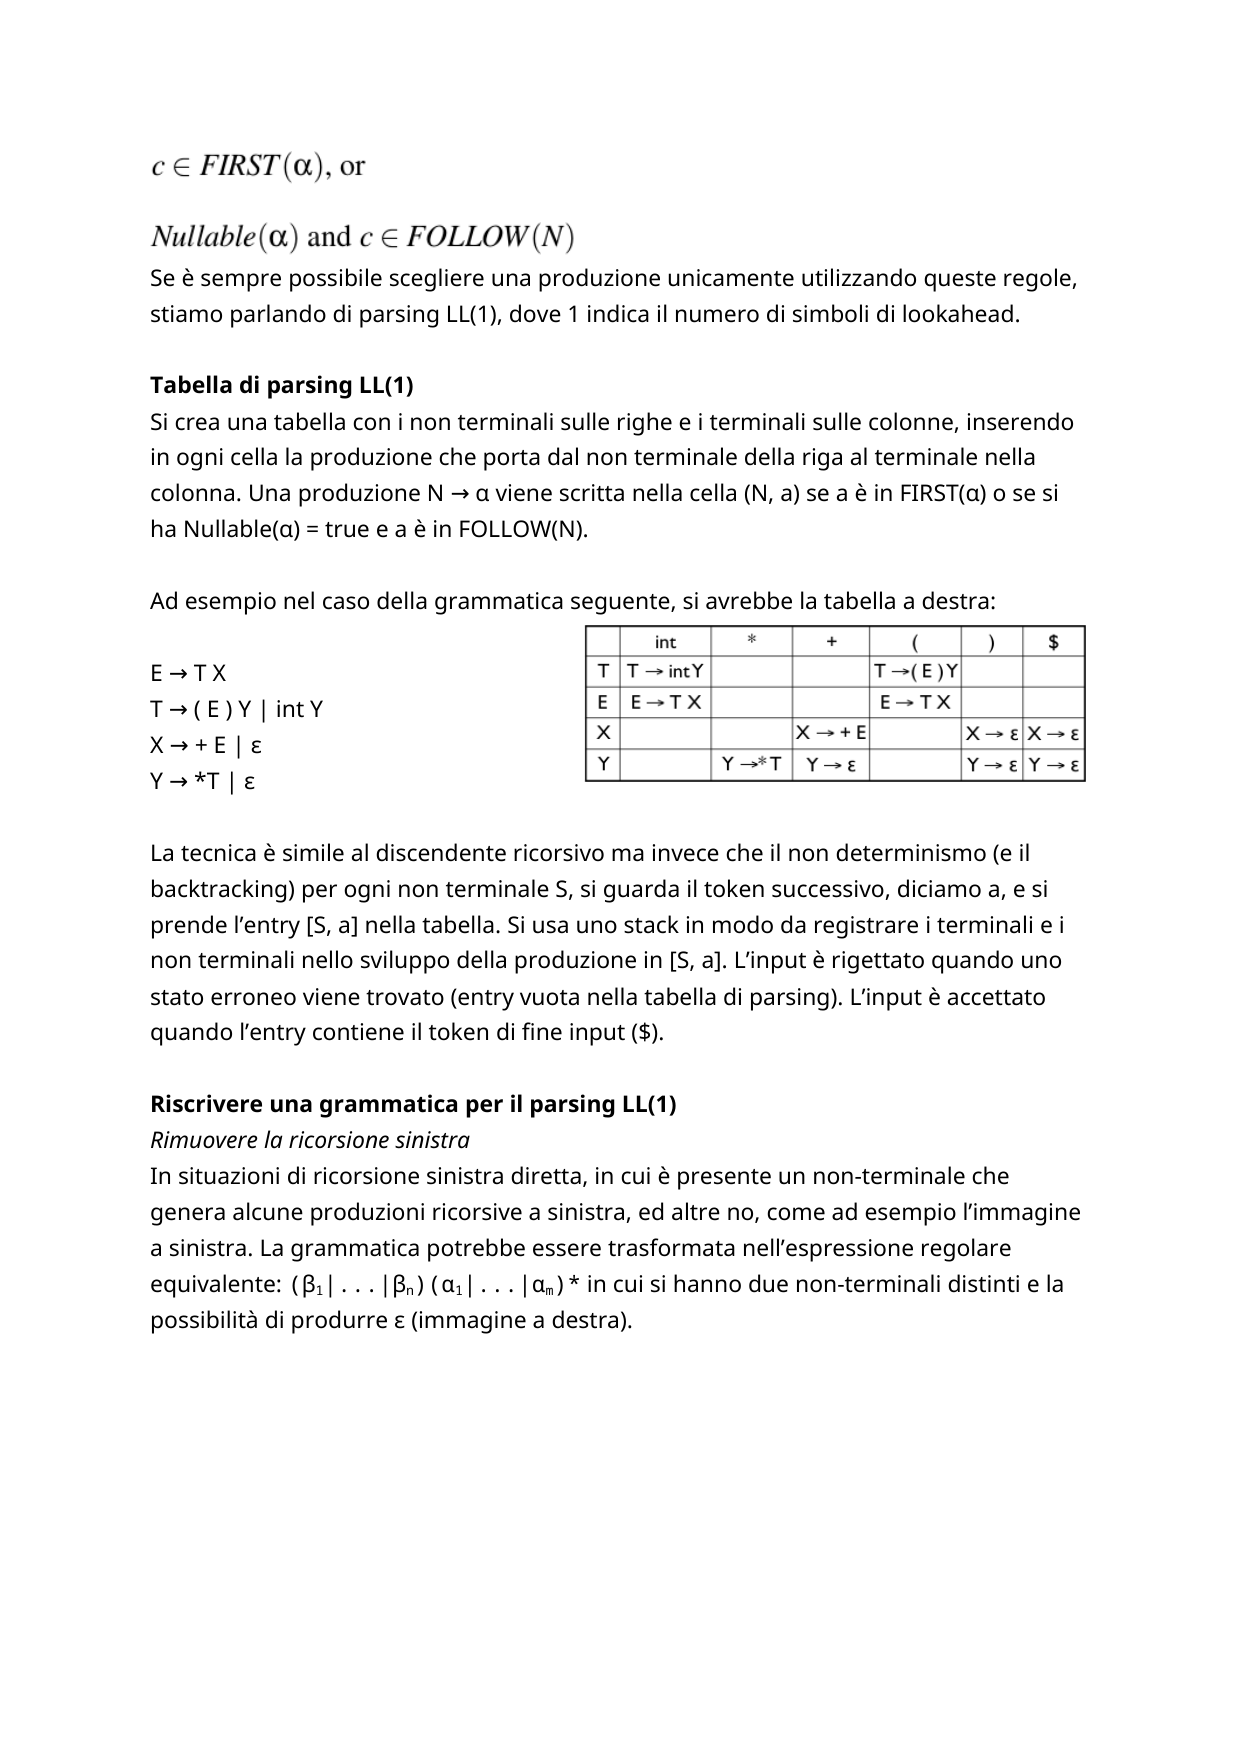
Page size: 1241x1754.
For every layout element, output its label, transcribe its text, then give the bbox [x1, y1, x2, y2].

text X → + E | ε [150, 729, 581, 760]
text Si crea una tabella con i non terminali sulle righe e i terminali sulle colonne, inserendo in ogni cella la produzione che porta dal non terminale della riga al terminale nella colonna. Una produzione N → α viene scritta nella cella (N, a) se a è in FIRST(α) o se si ha Nullable(α) = true e a è in FOLLOW(N). [150, 405, 1090, 544]
text Tabella di parsing LL(1) [150, 369, 1090, 401]
text Se è sempre possibile scegliere una produzione unicamente utilizzando queste regole, stiamo parlando di parsing LL(1), dove 1 indica il numero di simboli di lookahead. [150, 262, 1090, 329]
text Riscrivere una grammatica per il parsing LL(1) [150, 1088, 1090, 1119]
text La tecnica è simile al discendente ricorsivo ma invece che il non determinismo (e il backtracking) per ogni non terminale S, si guarda il token successivo, diciamo a, e si prende l’entry [S, a] nella tabella. Si usa uno stack in modo da registrare i terminali e i non terminali nello sviluppo della produzione in [S, a]. L’input è rigettato quando uno stato erroneo viene trovato (entry vuota nella tabella di parsing). L’input è accettato quando l’entry contiene il token di fine input ($). [150, 837, 1090, 1048]
picture [150, 150, 575, 258]
text Y → *T | ε [150, 765, 1090, 796]
text E → T X [150, 657, 581, 688]
text Ad esempio nel caso della grammatica seguente, si avrebbe la tabella a destra: [150, 585, 1090, 616]
picture [581, 621, 1090, 786]
text T → ( E ) Y | int Y [150, 693, 581, 724]
text In situazioni di ricorsione sinistra diretta, in cui è presente un non-terminale che genera alcune produzioni ricorsive a sinistra, ed altre no, come ad esempio l’immagine a sinistra. La grammatica potrebbe essere trasformata nell’espressione regolare equivalente: (β1|...|βn)(α1|...|αm)* in cui si hanno due non-terminali distinti e la possibilità di produrre ε (immagine a destra). [150, 1160, 1090, 1335]
text Rimuovere la ricorsione sinistra [150, 1124, 1090, 1155]
